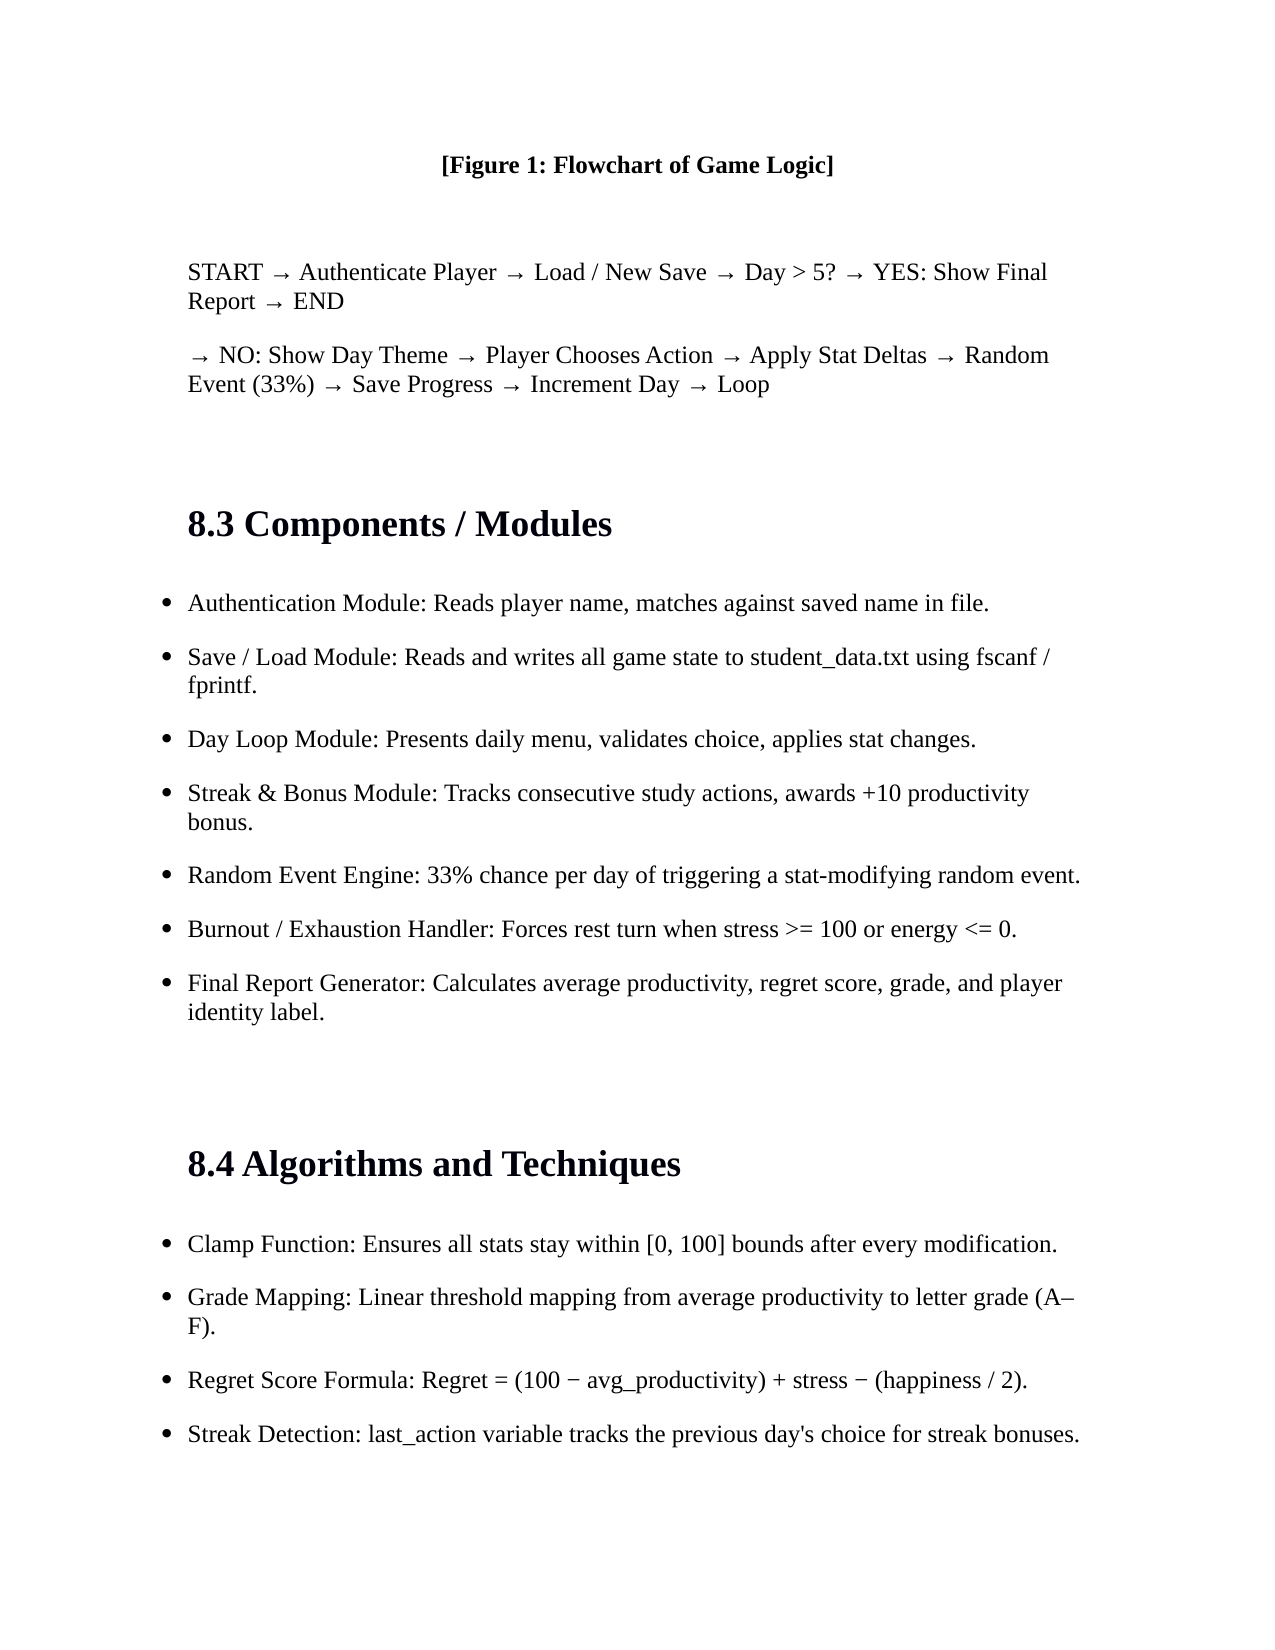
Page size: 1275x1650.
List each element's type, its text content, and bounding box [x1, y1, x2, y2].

list Save / Load Module: Reads and writes all game state to student_data.txt using fscanf / fprintf. [162, 642, 1087, 699]
text [Figure 1: Flowchart of Game Logic] [187, 150, 1087, 179]
list Regret Score Formula: Regret = (100 − avg_productivity) + stress − (happiness / 2). [162, 1365, 1087, 1394]
list Streak & Bonus Module: Tracks consecutive study actions, awards +10 productivity bonus. [162, 778, 1087, 836]
list Grade Mapping: Linear threshold mapping from average productivity to letter grade (A–F). [162, 1282, 1087, 1340]
list Clamp Function: Ensures all stats stay within [0, 100] bounds after every modification. [162, 1229, 1087, 1257]
list Authentication Module: Reads player name, matches against saved name in file. [162, 588, 1087, 617]
list Burnout / Exhaustion Handler: Forces rest turn when stress >= 100 or energy <= 0. [162, 914, 1087, 943]
subtitle 8.4 Algorithms and Techniques [187, 1142, 1087, 1185]
text → NO: Show Day Theme → Player Chooses Action → Apply Stat Deltas → Random Event (33%) → Save Progress → Increment Day → Loop [187, 340, 1087, 397]
subtitle 8.3 Components / Modules [187, 501, 1087, 544]
text START → Authenticate Player → Load / New Save → Day > 5? → YES: Show Final Report → END [187, 257, 1087, 315]
list Streak Detection: last_action variable tracks the previous day's choice for streak bonuses. [162, 1419, 1087, 1447]
list Day Loop Module: Presents daily menu, validates choice, applies stat changes. [162, 724, 1087, 753]
list Final Report Generator: Calculates average productivity, regret score, grade, and player identity label. [162, 968, 1087, 1026]
list Random Event Engine: 33% chance per day of triggering a stat-modifying random event. [162, 861, 1087, 889]
